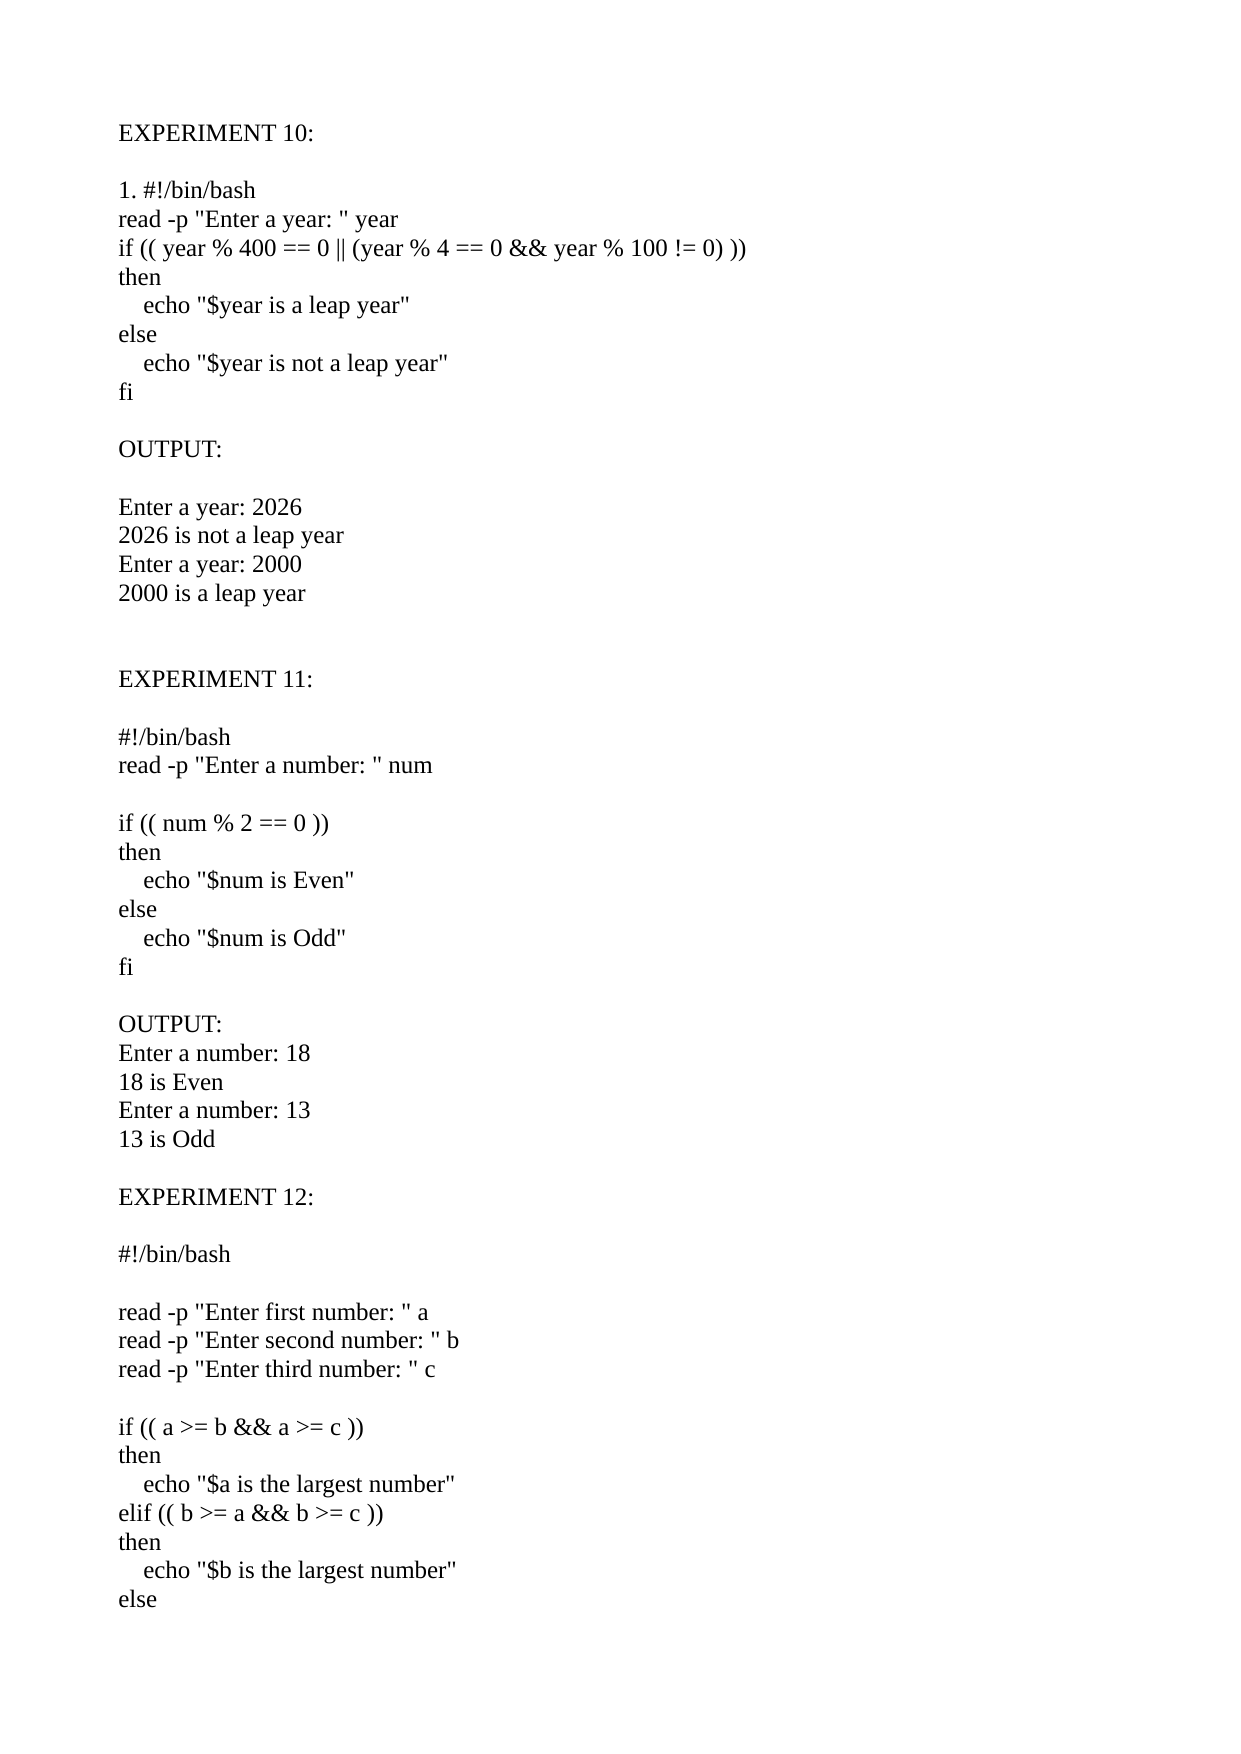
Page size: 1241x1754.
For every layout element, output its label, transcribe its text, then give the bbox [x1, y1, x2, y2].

text OUTPUT: [118, 1009, 1122, 1038]
text then [118, 837, 1122, 866]
text #!/bin/bash [118, 722, 1122, 751]
text Enter a number: 13 [118, 1096, 1122, 1124]
text echo "$b is the largest number" [118, 1556, 1122, 1584]
text fi [118, 377, 1122, 406]
text echo "$year is not a leap year" [118, 348, 1122, 377]
text read -p "Enter third number: " c [118, 1354, 1122, 1383]
text EXPERIMENT 10: [118, 118, 1122, 147]
text Enter a year: 2026 [118, 492, 1122, 521]
text 13 is Odd [118, 1124, 1122, 1153]
text else [118, 319, 1122, 348]
text Enter a number: 18 [118, 1038, 1122, 1067]
text read -p "Enter a number: " num [118, 751, 1122, 779]
text else [118, 1584, 1122, 1613]
text fi [118, 952, 1122, 981]
text else [118, 894, 1122, 923]
text 2000 is a leap year [118, 578, 1122, 607]
text if (( a >= b && a >= c )) [118, 1412, 1122, 1441]
text echo "$a is the largest number" [118, 1469, 1122, 1498]
text then [118, 1527, 1122, 1556]
text then [118, 1441, 1122, 1469]
text EXPERIMENT 12: [118, 1182, 1122, 1211]
text then [118, 262, 1122, 291]
text 2026 is not a leap year [118, 521, 1122, 549]
text read -p "Enter second number: " b [118, 1326, 1122, 1354]
text Enter a year: 2000 [118, 549, 1122, 578]
text echo "$year is a leap year" [118, 291, 1122, 319]
text EXPERIMENT 11: [118, 664, 1122, 693]
text read -p "Enter a year: " year [118, 204, 1122, 233]
text elif (( b >= a && b >= c )) [118, 1498, 1122, 1527]
text echo "$num is Even" [118, 866, 1122, 894]
text 1. #!/bin/bash [118, 176, 1122, 204]
text if (( num % 2 == 0 )) [118, 808, 1122, 837]
text 18 is Even [118, 1067, 1122, 1096]
text if (( year % 400 == 0 || (year % 4 == 0 && year % 100 != 0) )) [118, 233, 1122, 262]
text OUTPUT: [118, 434, 1122, 463]
text echo "$num is Odd" [118, 923, 1122, 952]
text read -p "Enter first number: " a [118, 1297, 1122, 1326]
text #!/bin/bash [118, 1239, 1122, 1268]
